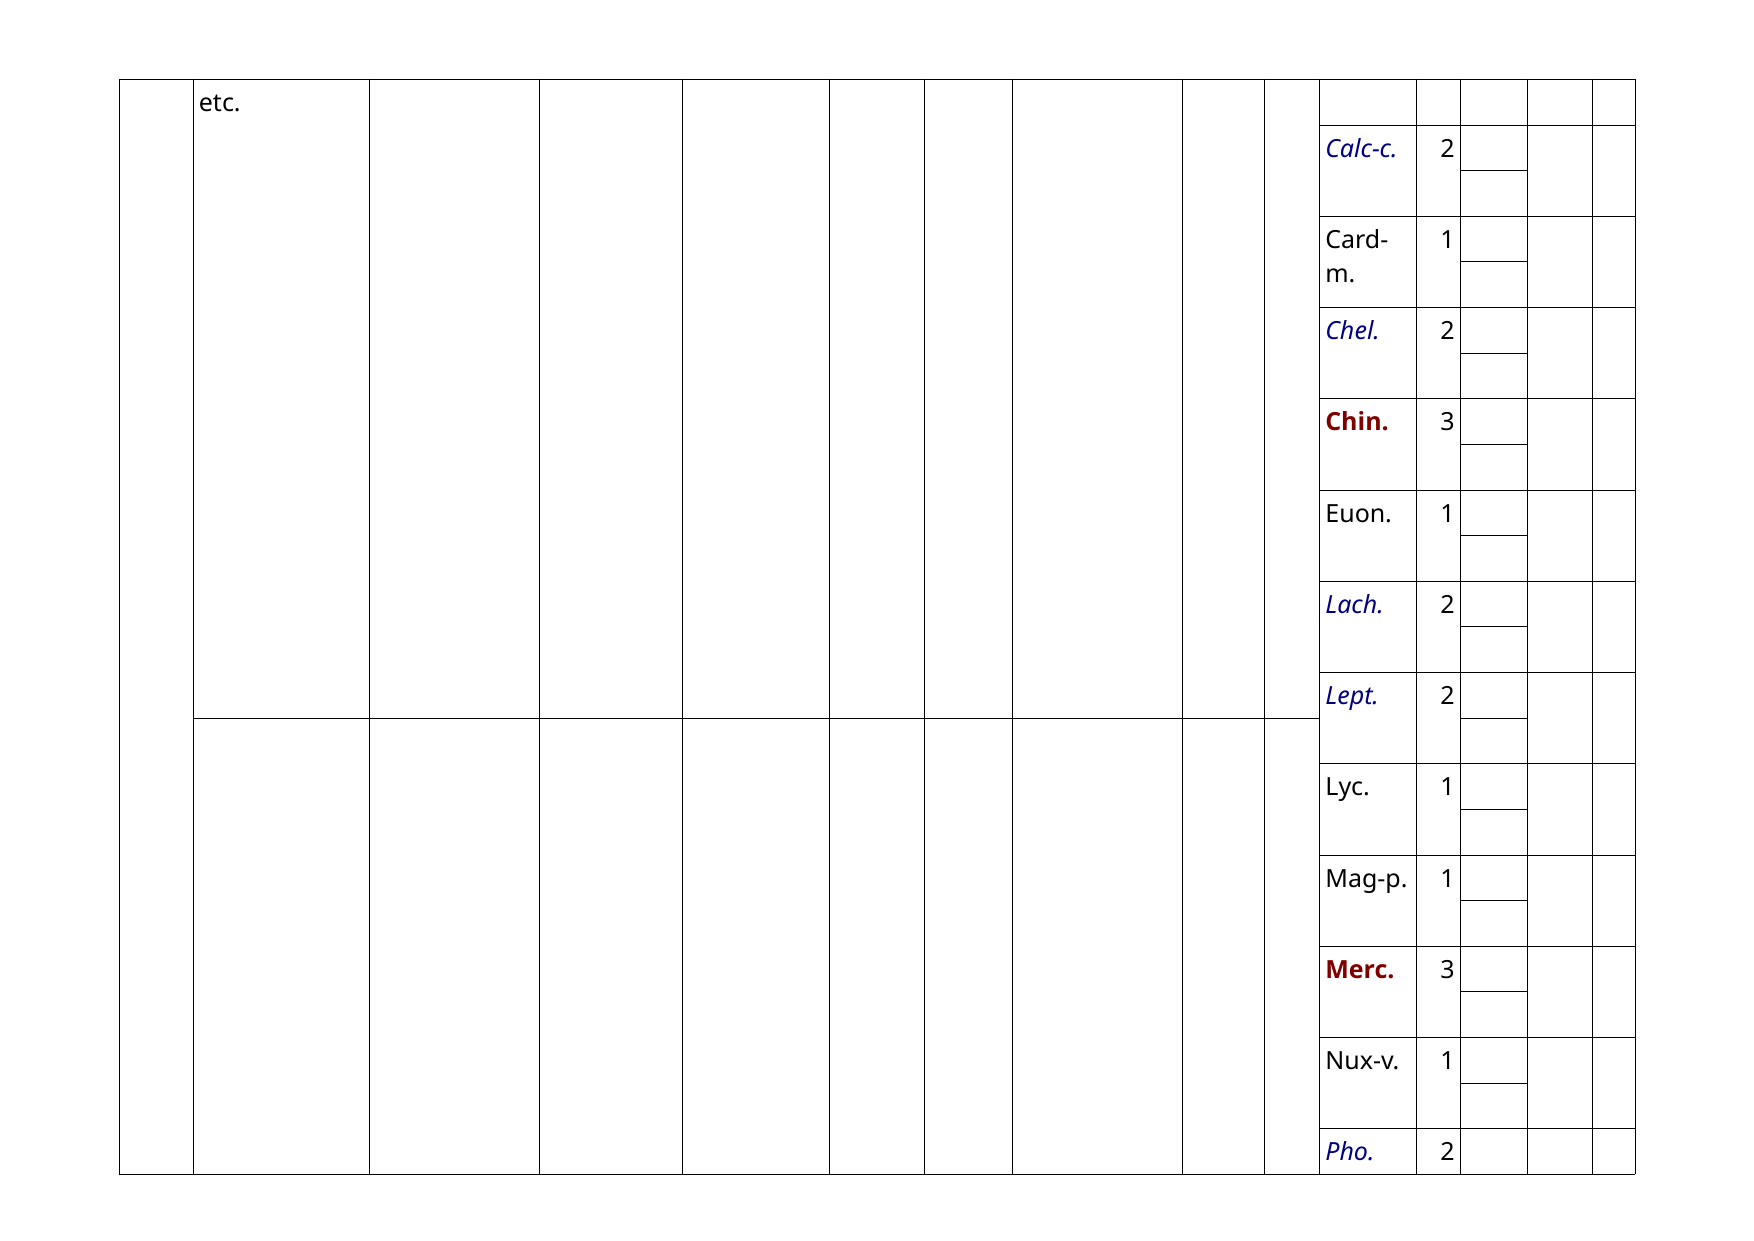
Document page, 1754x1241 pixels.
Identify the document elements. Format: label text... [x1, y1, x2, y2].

table_cell [1593, 1038, 1635, 1128]
table_cell [1593, 491, 1635, 581]
table_cell [1461, 719, 1527, 763]
table_cell [1461, 856, 1527, 900]
table_cell Lach. [1320, 582, 1416, 672]
table_cell [1593, 308, 1635, 398]
table_cell [1593, 399, 1635, 489]
table_cell [925, 80, 1012, 718]
table_cell [1461, 171, 1527, 216]
table_cell [1528, 126, 1592, 216]
table_cell [1265, 719, 1319, 1174]
table_cell Lept. [1320, 673, 1416, 763]
table_cell Chin. [1320, 399, 1416, 489]
table_cell [1461, 308, 1527, 353]
table_cell [1461, 673, 1527, 718]
table_cell [1528, 1038, 1592, 1128]
table_cell Pho. [1320, 1129, 1416, 1174]
table_cell [1461, 399, 1527, 444]
table_cell 2 [1417, 126, 1460, 216]
table_cell [120, 80, 193, 1174]
table_cell [1528, 947, 1592, 1037]
table_cell [1183, 80, 1264, 718]
table_cell [1461, 810, 1527, 854]
table_cell [370, 719, 539, 1174]
table_cell [1461, 217, 1527, 261]
table_cell [1461, 1038, 1527, 1083]
table_cell [1528, 582, 1592, 672]
table_cell 1 [1417, 217, 1460, 307]
table_cell [830, 80, 924, 718]
table_cell [1528, 399, 1592, 489]
table_cell [540, 719, 682, 1174]
table_cell 1 [1417, 764, 1460, 854]
table_cell [1528, 856, 1592, 946]
table_cell [830, 719, 924, 1174]
table_cell [1461, 80, 1527, 124]
table_cell [683, 719, 829, 1174]
table_cell 3 [1417, 947, 1460, 1037]
table_cell [1528, 491, 1592, 581]
table_cell [1461, 354, 1527, 398]
table_cell 1 [1417, 1038, 1460, 1128]
table_cell [1593, 947, 1635, 1037]
table_cell [1461, 262, 1527, 307]
table_cell [1461, 1084, 1527, 1128]
table_cell [194, 719, 369, 1174]
table_cell Chel. [1320, 308, 1416, 398]
table_cell [1265, 80, 1319, 718]
table_cell Merc. [1320, 947, 1416, 1037]
table_cell [1461, 764, 1527, 809]
table_cell [1528, 308, 1592, 398]
table_cell [1593, 582, 1635, 672]
table_cell Card-m. [1320, 217, 1416, 307]
table_cell [540, 80, 682, 718]
table_cell [1013, 80, 1182, 718]
table_cell [1528, 673, 1592, 763]
table_cell [1461, 536, 1527, 581]
table_cell 2 [1417, 1129, 1460, 1174]
table_cell [1461, 491, 1527, 535]
table_cell 3 [1417, 399, 1460, 489]
table_cell [1528, 217, 1592, 307]
table_cell 1 [1417, 856, 1460, 946]
table_cell [1461, 1129, 1527, 1174]
table_cell [1528, 80, 1592, 124]
table_cell [1528, 764, 1592, 854]
table_cell [1593, 673, 1635, 763]
table_cell [1461, 627, 1527, 672]
table_cell 2 [1417, 673, 1460, 763]
table_cell etc. [194, 80, 369, 718]
table_cell [1593, 1129, 1635, 1174]
table_cell [1013, 719, 1182, 1174]
table_cell [1593, 856, 1635, 946]
table_cell 1 [1417, 491, 1460, 581]
table_cell [370, 80, 539, 718]
table_cell Euon. [1320, 491, 1416, 581]
table_cell Lyc. [1320, 764, 1416, 854]
table_cell [1417, 80, 1460, 124]
table_cell [1593, 126, 1635, 216]
table_cell [1593, 764, 1635, 854]
table_cell [1183, 719, 1264, 1174]
table_cell [1593, 217, 1635, 307]
table_cell Calc-c. [1320, 126, 1416, 216]
table_cell [683, 80, 829, 718]
table_cell [1461, 901, 1527, 946]
table_cell Nux-v. [1320, 1038, 1416, 1128]
table_cell [1593, 80, 1635, 124]
table_cell [1461, 445, 1527, 489]
table_cell [1461, 992, 1527, 1037]
table_cell 2 [1417, 582, 1460, 672]
table_cell [1461, 582, 1527, 626]
table_cell [1461, 126, 1527, 170]
table_cell Mag-p. [1320, 856, 1416, 946]
table_cell [925, 719, 1012, 1174]
table_cell 2 [1417, 308, 1460, 398]
table_cell [1528, 1129, 1592, 1174]
table_cell [1461, 947, 1527, 991]
table_cell [1320, 80, 1416, 124]
